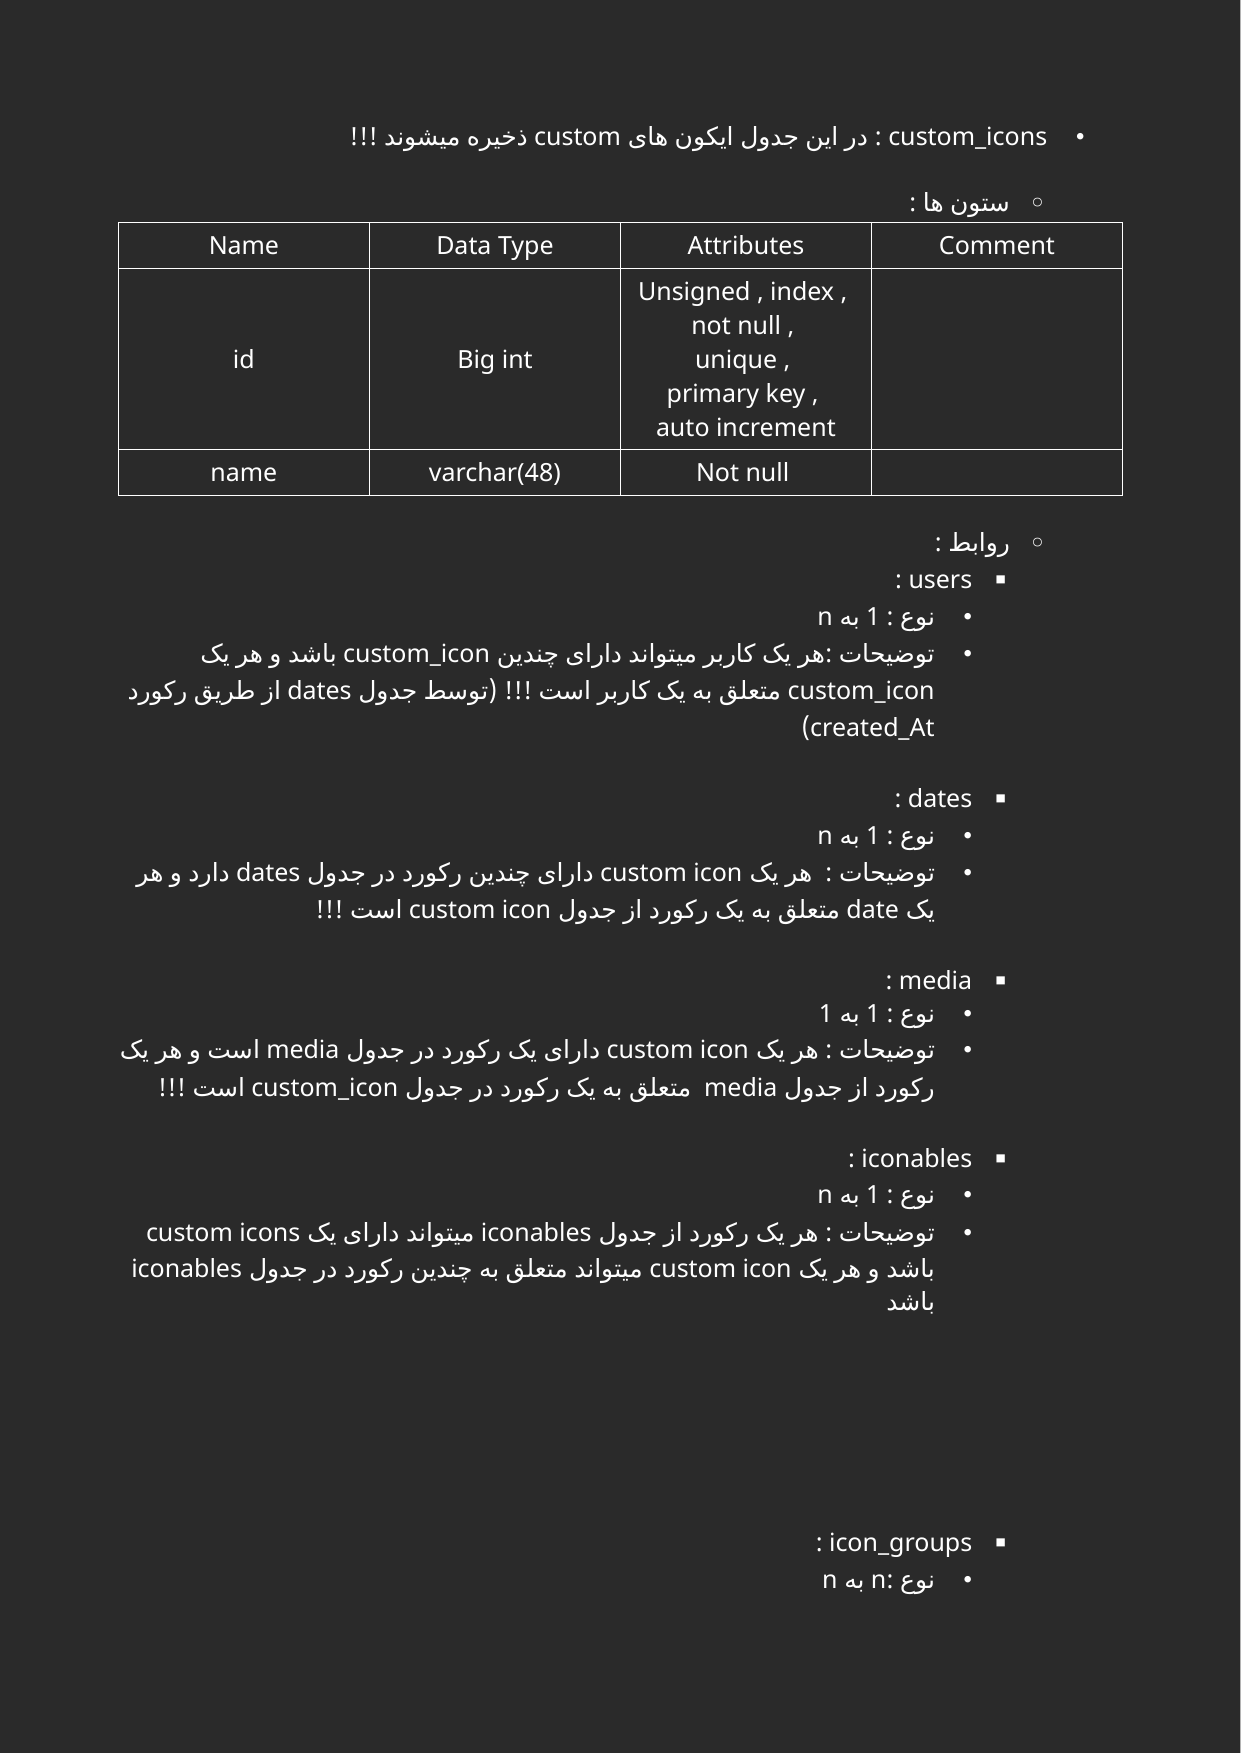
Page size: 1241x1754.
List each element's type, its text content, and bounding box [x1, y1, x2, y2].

table_header Data Type [370, 223, 620, 267]
list icon_groups : [118, 1525, 1010, 1562]
table_cell [872, 450, 1122, 495]
table_header Comment [872, 223, 1122, 267]
list نوع : 1 به n [118, 599, 972, 636]
list روابط : [118, 529, 1047, 562]
list نوع : 1 به 1 [118, 999, 972, 1032]
list نوع : 1 به n [118, 818, 972, 854]
table_cell [872, 269, 1122, 449]
table_cell name [119, 450, 369, 495]
list iconables : [118, 1140, 1010, 1177]
list توضیحات :‌هر یک کاربر میتواند دارای چندین custom_icon باشد و هر یک custom_icon متعلق به یک کاربر است !!! (توسط جدول dates از طریق رکورد created_At) [118, 636, 972, 747]
table_cell Big int [370, 269, 620, 449]
table_cell Unsigned , index , not null , unique , primary key , auto increment [621, 269, 871, 449]
list dates : [118, 781, 1010, 818]
list ستون ها : [118, 189, 1047, 222]
list نوع :‌n به n [118, 1562, 972, 1599]
list توضیحات : هر یک custom icon دارای چندین رکورد در جدول dates دارد و هر یک date متعلق به یک رکورد از جدول custom icon است !!! [118, 854, 972, 928]
table_header Attributes [621, 223, 871, 267]
table_cell id [119, 269, 369, 449]
table_cell varchar(48) [370, 450, 620, 495]
list نوع : 1 به n [118, 1177, 972, 1214]
list media : [118, 963, 1010, 999]
list users : [118, 562, 1010, 599]
table_header Name [119, 223, 369, 267]
list custom_icons : در این جدول ایکون های custom ذخیره میشوند !!! [118, 118, 1085, 155]
list توضیحات : هر یک custom icon دارای یک رکورد در جدول media است و هر یک رکورد از جدول media متعلق به یک رکورد در جدول custom_icon است !!! [118, 1032, 972, 1106]
list توضیحات : هر یک رکورد از جدول iconables میتواند دارای یک custom icons باشد و هر یک custom icon میتواند متعلق به چندین رکورد در جدول iconables باشد [118, 1214, 972, 1321]
table_cell Not null [621, 450, 871, 495]
